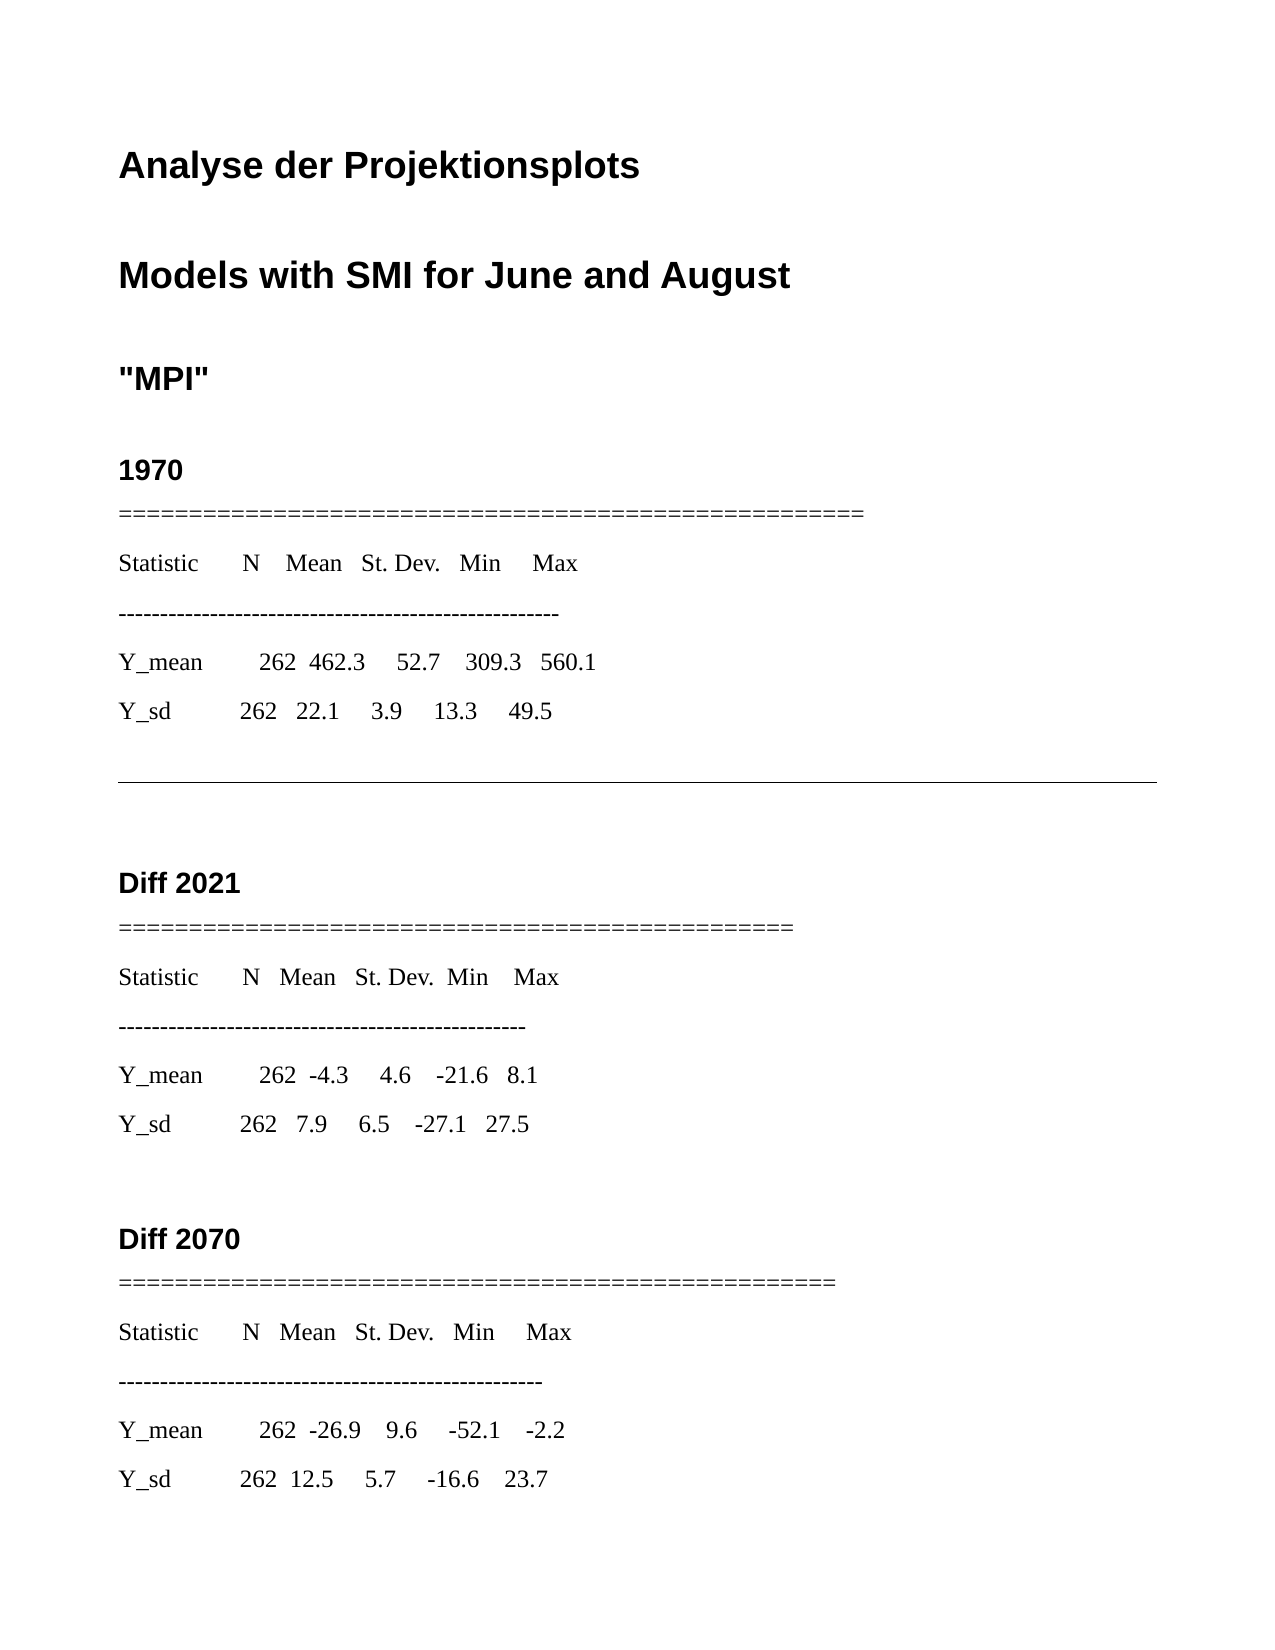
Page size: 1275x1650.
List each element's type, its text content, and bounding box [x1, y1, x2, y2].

text Y_mean 262 -4.3 4.6 -21.6 8.1 [118, 1060, 1157, 1088]
subtitle Analyse der Projektionsplots [118, 143, 1157, 187]
text Statistic N Mean St. Dev. Min Max [118, 1317, 1157, 1346]
text --------------------------------------------------- [118, 1366, 1157, 1395]
text =================================================== [118, 1268, 1157, 1297]
text Y_mean 262 462.3 52.7 309.3 560.1 [118, 647, 1157, 675]
text Y_sd 262 22.1 3.9 13.3 49.5 [118, 696, 1157, 724]
subtitle "MPI" [118, 359, 1157, 397]
subtitle Models with SMI for June and August [118, 253, 1157, 297]
text Y_mean 262 -26.9 9.6 -52.1 -2.2 [118, 1415, 1157, 1444]
text ----------------------------------------------------- [118, 598, 1157, 626]
text Statistic N Mean St. Dev. Min Max [118, 962, 1157, 990]
text ------------------------------------------------- [118, 1011, 1157, 1039]
subtitle 1970 [118, 453, 1157, 487]
text Y_sd 262 7.9 6.5 -27.1 27.5 [118, 1109, 1157, 1138]
text Statistic N Mean St. Dev. Min Max [118, 548, 1157, 577]
subtitle Diff 2021 [118, 866, 1157, 900]
subtitle Diff 2070 [118, 1222, 1157, 1255]
text ================================================ [118, 913, 1157, 941]
text Y_sd 262 12.5 5.7 -16.6 23.7 [118, 1464, 1157, 1493]
text ===================================================== [118, 499, 1157, 528]
